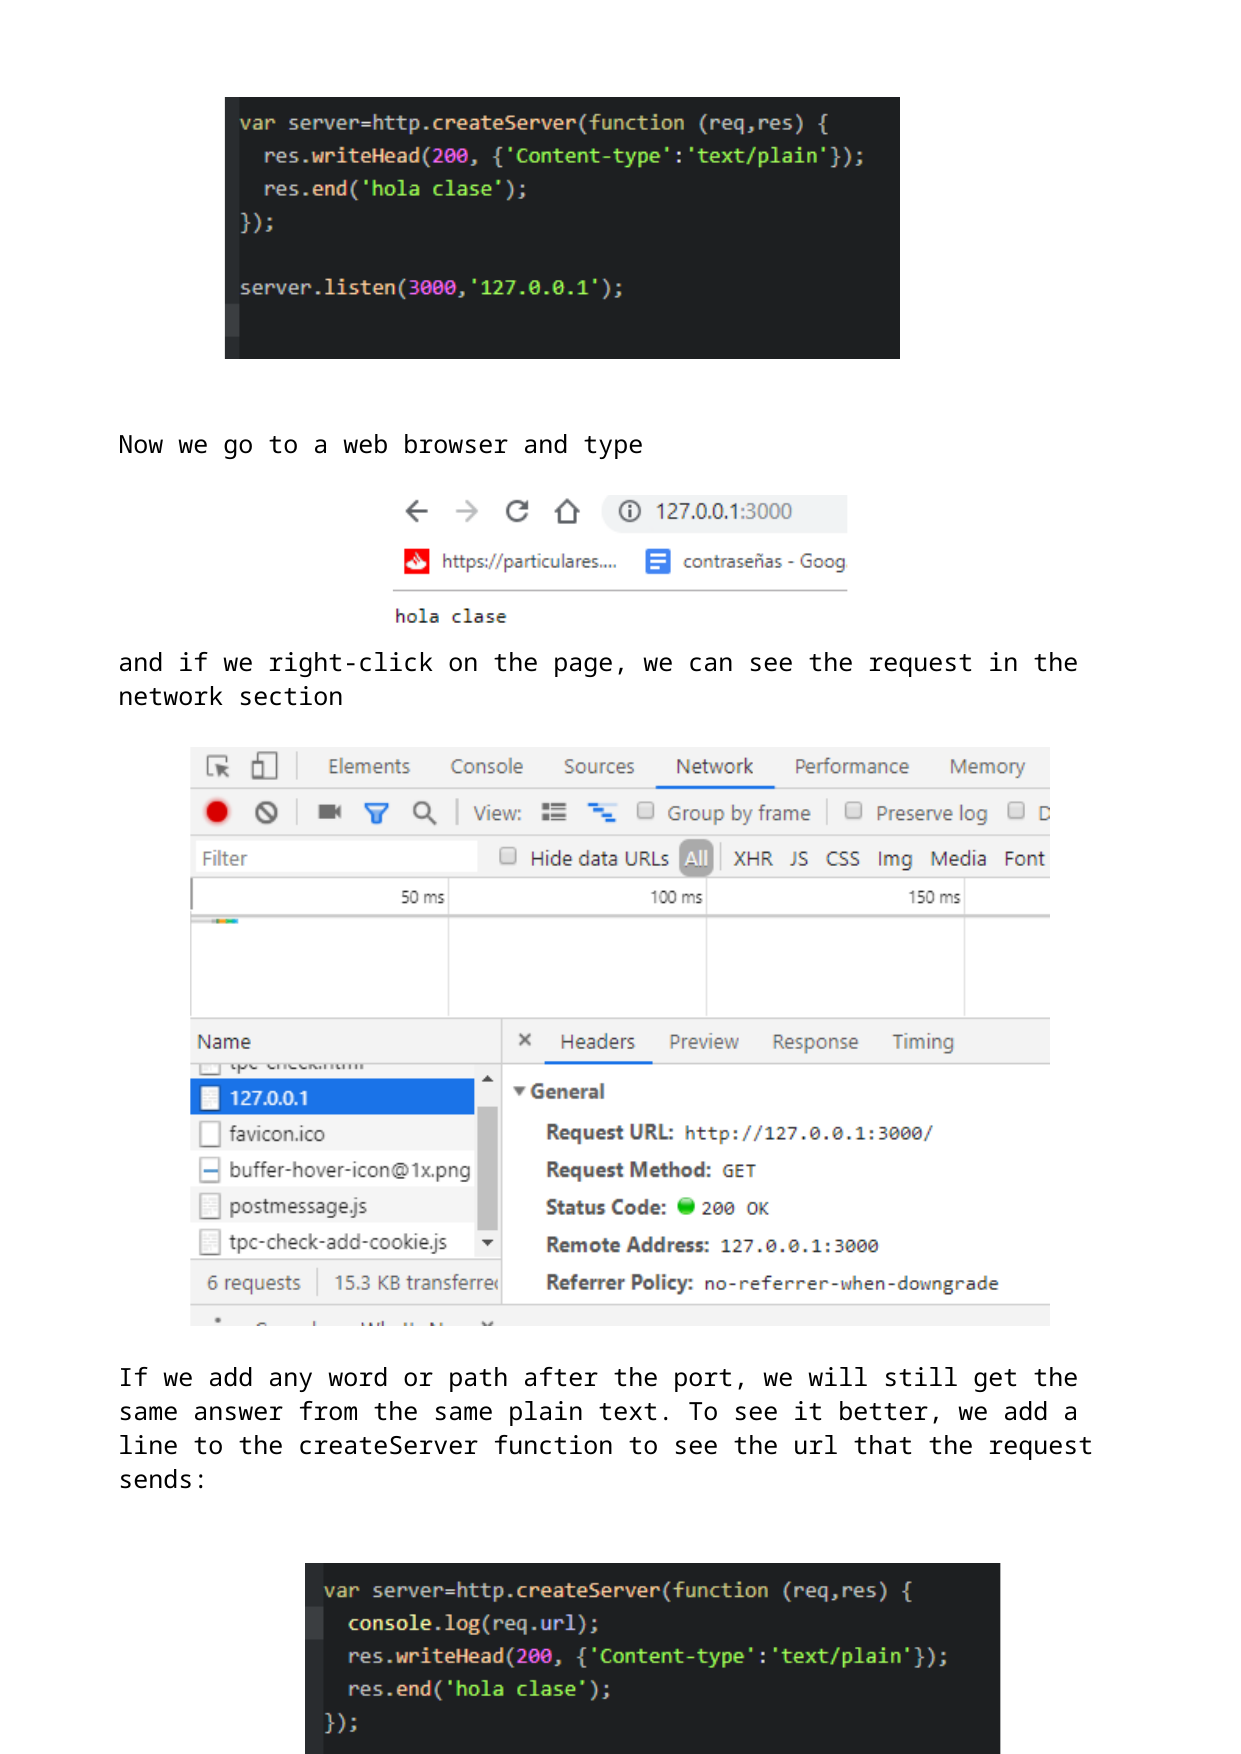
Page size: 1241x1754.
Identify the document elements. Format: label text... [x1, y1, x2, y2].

picture [224, 97, 900, 359]
picture [392, 495, 848, 645]
text If we add any word or path after the port, we will still get the same answer from the same plain text. To see it better, we add a line to the createServer function to see the url that the request sends: [118, 1359, 1122, 1496]
picture [190, 747, 1050, 1326]
text Now we go to a web browser and type [118, 427, 1122, 461]
picture [305, 1563, 1001, 1754]
text and if we right-click on the page, we can see the request in the network section [118, 495, 1122, 713]
